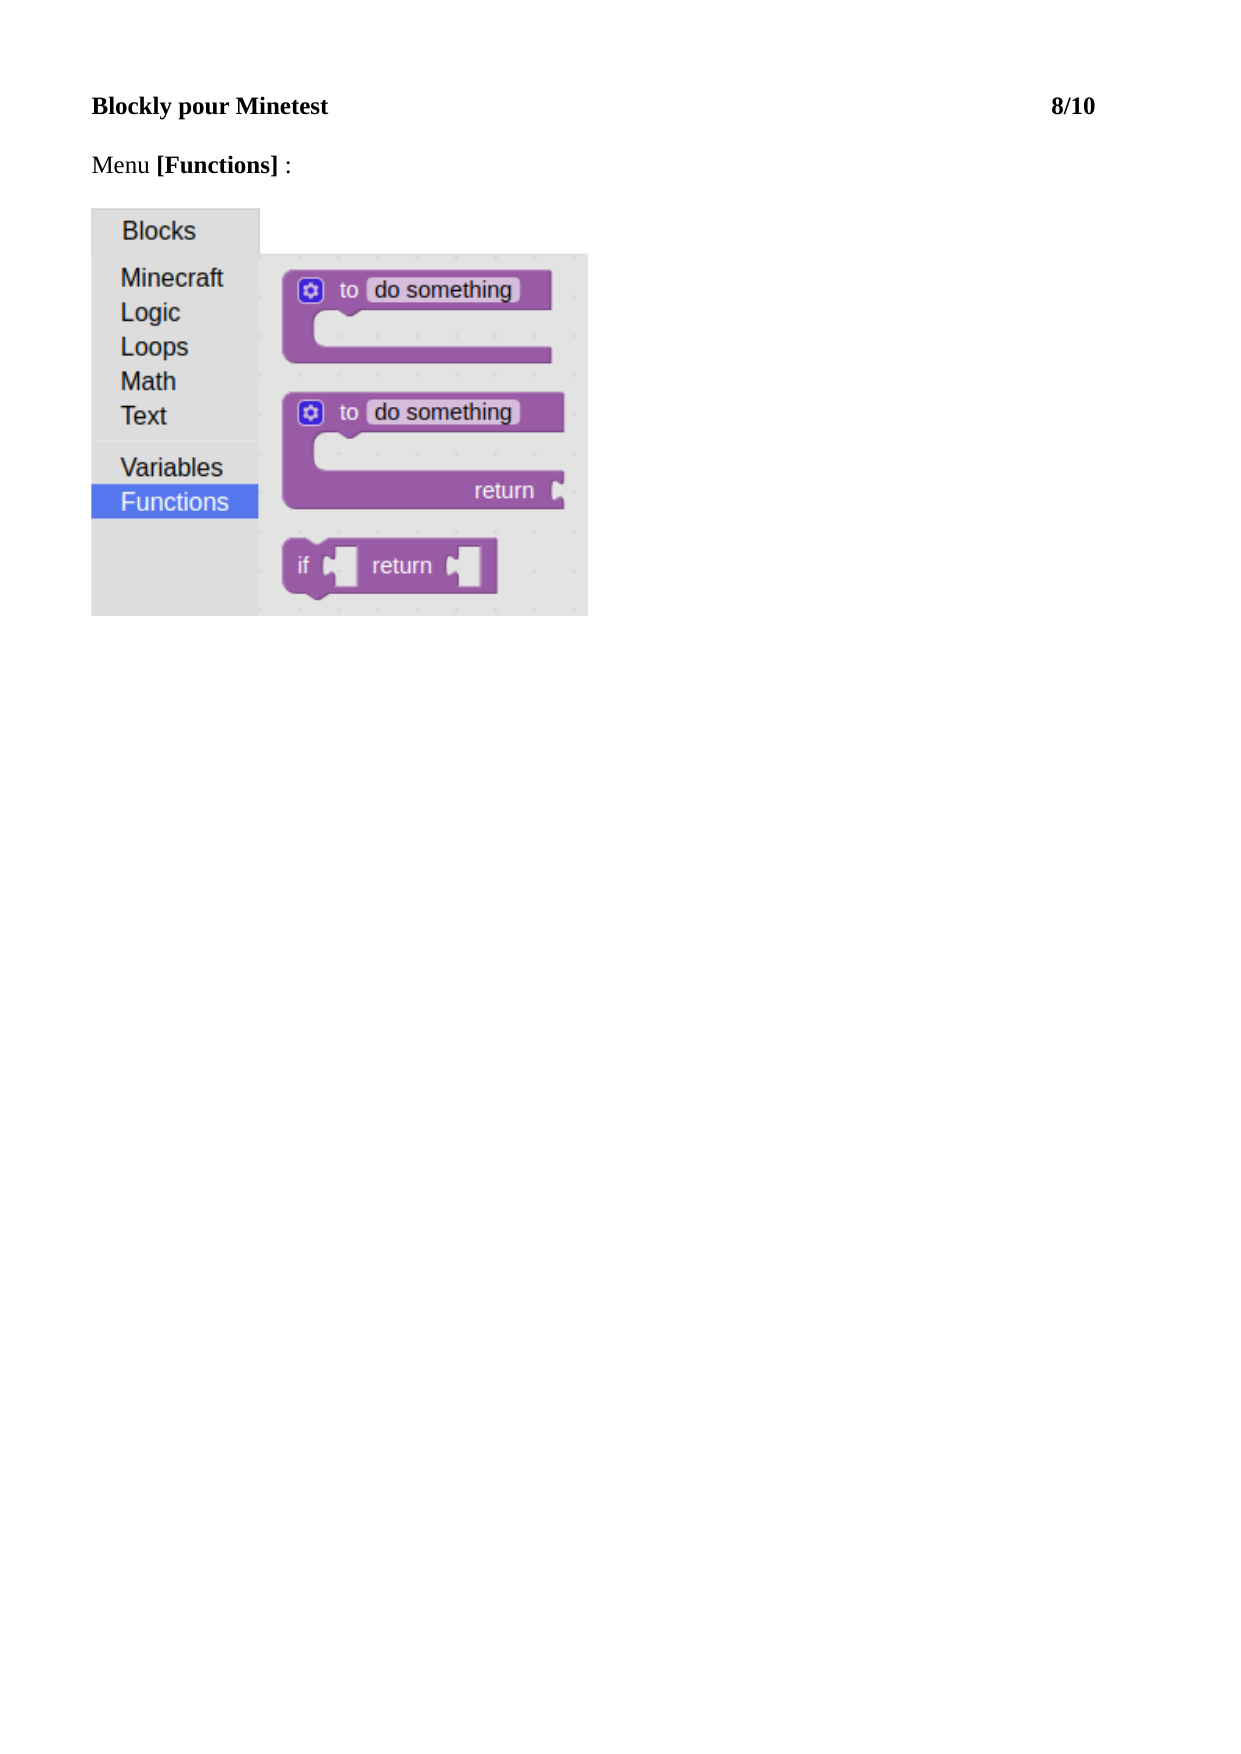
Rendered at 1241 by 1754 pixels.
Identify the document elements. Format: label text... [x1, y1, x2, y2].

picture [91, 207, 589, 616]
text Menu [Functions] : [91, 150, 1149, 179]
